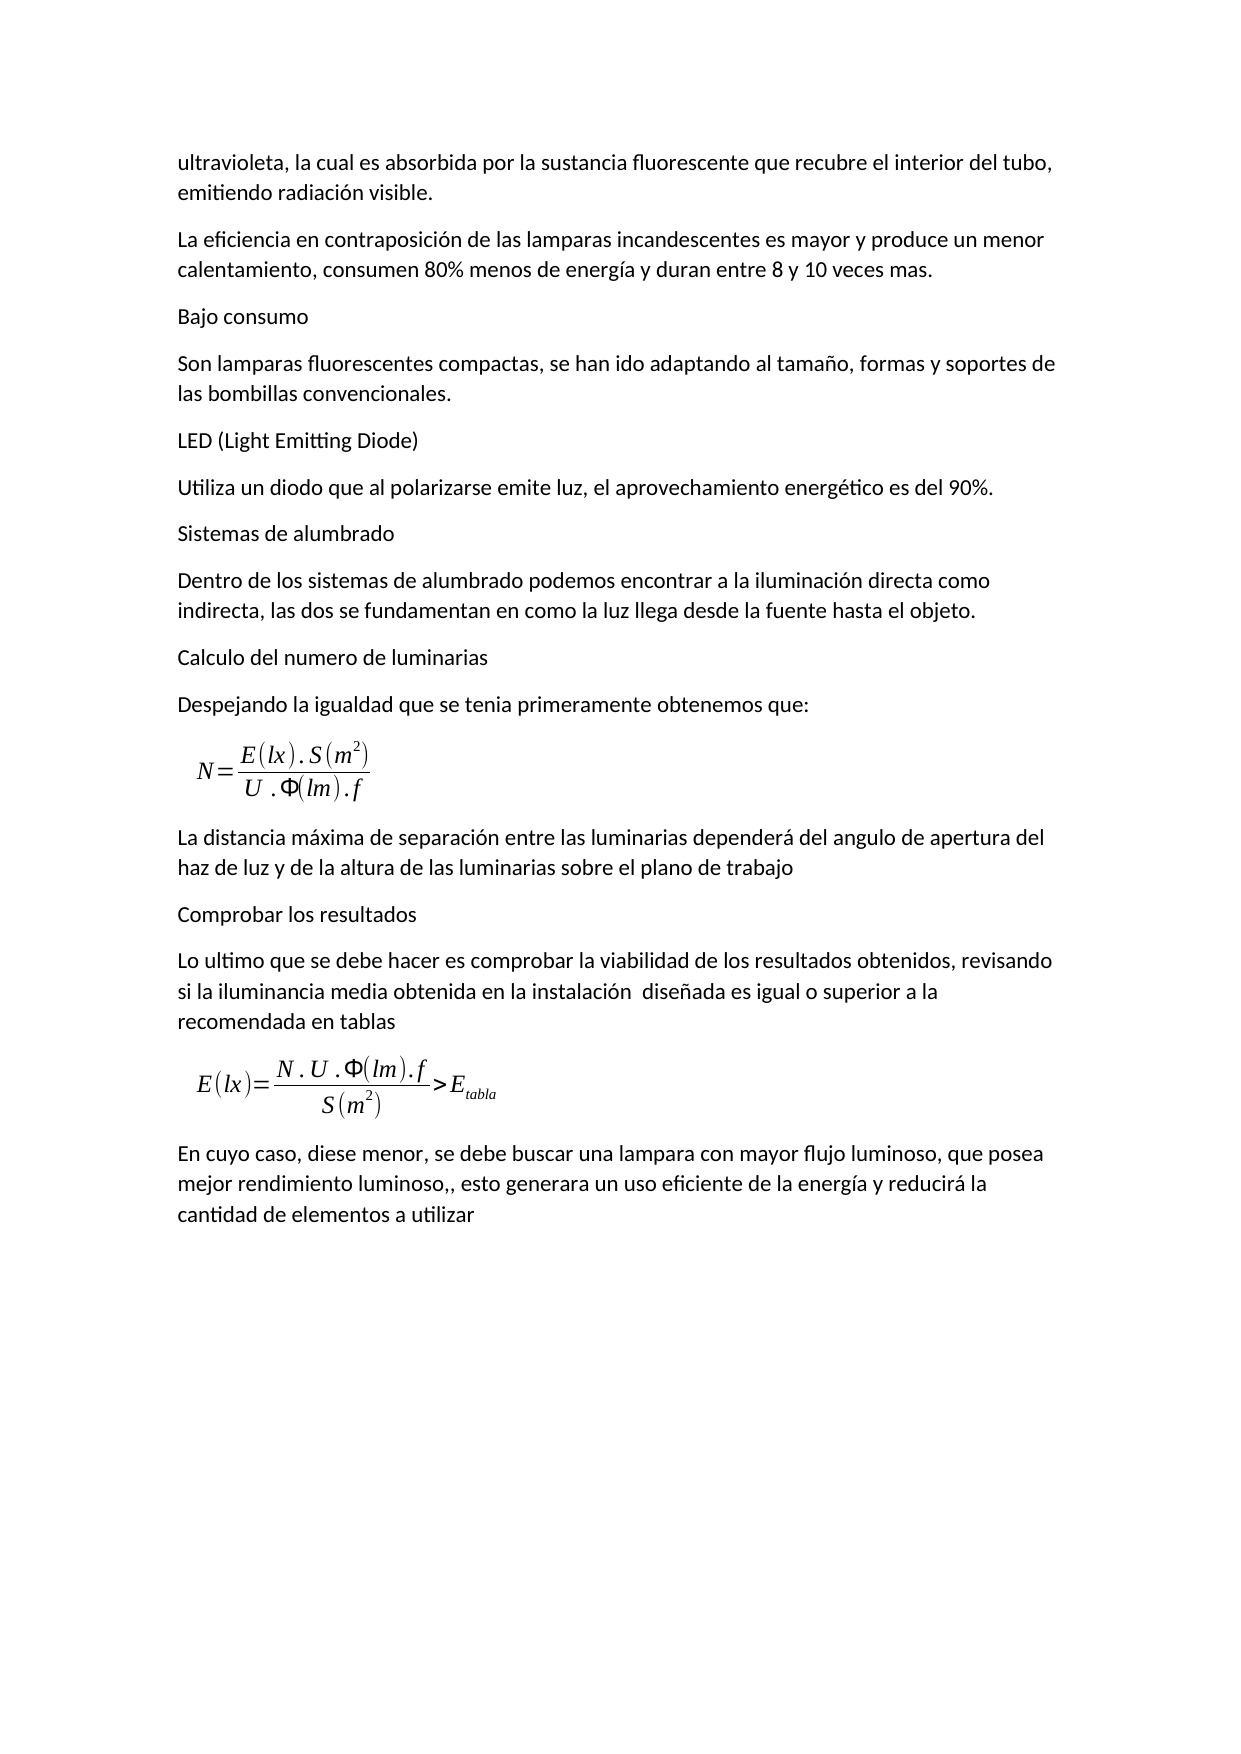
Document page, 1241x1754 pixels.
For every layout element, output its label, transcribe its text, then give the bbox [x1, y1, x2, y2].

text Comprobar los resultados [177, 900, 1063, 928]
text Dentro de los sistemas de alumbrado podemos encontrar a la iluminación directa como indirecta, las dos se fundamentan en como la luz llega desde la fuente hasta el objeto. [177, 566, 1063, 624]
text LED (Light Emitting Diode) [177, 426, 1063, 454]
text La eficiencia en contraposición de las lamparas incandescentes es mayor y produce un menor calentamiento, consumen 80% menos de energía y duran entre 8 y 10 veces mas. [177, 225, 1063, 283]
text Lo ultimo que se debe hacer es comprobar la viabilidad de los resultados obtenidos, revisando si la iluminancia media obtenida en la instalación diseñada es igual o superior a la recomendada en tablas [177, 947, 1063, 1035]
text ultravioleta, la cual es absorbida por la sustancia fluorescente que recubre el interior del tubo, emitiendo radiación visible. [177, 148, 1063, 206]
text Son lamparas fluorescentes compactas, se han ido adaptando al tamaño, formas y soportes de las bombillas convencionales. [177, 349, 1063, 407]
text Utiliza un diodo que al polarizarse emite luz, el aprovechamiento energético es del 90%. [177, 473, 1063, 501]
text La distancia máxima de separación entre las luminarias dependerá del angulo de apertura del haz de luz y de la altura de las luminarias sobre el plano de trabajo [177, 823, 1063, 881]
text Calculo del numero de luminarias [177, 643, 1063, 671]
text En cuyo caso, diese menor, se debe buscar una lampara con mayor flujo luminoso, que posea mejor rendimiento luminoso,, esto generara un uso eficiente de la energía y reducirá la cantidad de elementos a utilizar [177, 1139, 1063, 1228]
text Bajo consumo [177, 302, 1063, 330]
text Despejando la igualdad que se tenia primeramente obtenemos que: [177, 690, 1063, 718]
text Sistemas de alumbrado [177, 519, 1063, 547]
